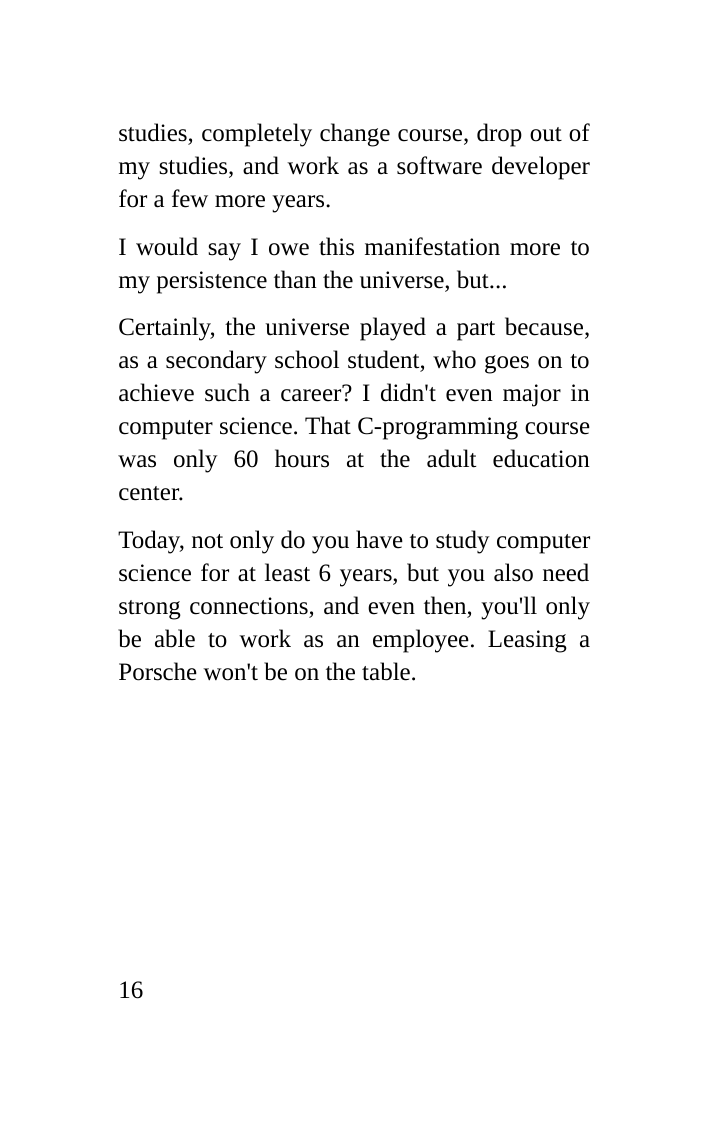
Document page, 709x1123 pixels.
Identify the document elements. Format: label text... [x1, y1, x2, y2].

text I would say I owe this manifestation more to my persistence than the universe, but... [118, 232, 591, 293]
text Today, not only do you have to study computer science for at least 6 years, but you also need strong connections, and even then, you'll only be able to work as an employee. Leasing a Porsche won't be on the table. [118, 525, 591, 686]
text studies, completely change course, drop out of my studies, and work as a software developer for a few more years. [118, 118, 591, 213]
text Certainly, the universe played a part because, as a secondary school student, who goes on to achieve such a career? I didn't even major in computer science. That C-programming course was only 60 hours at the adult education center. [118, 312, 591, 506]
